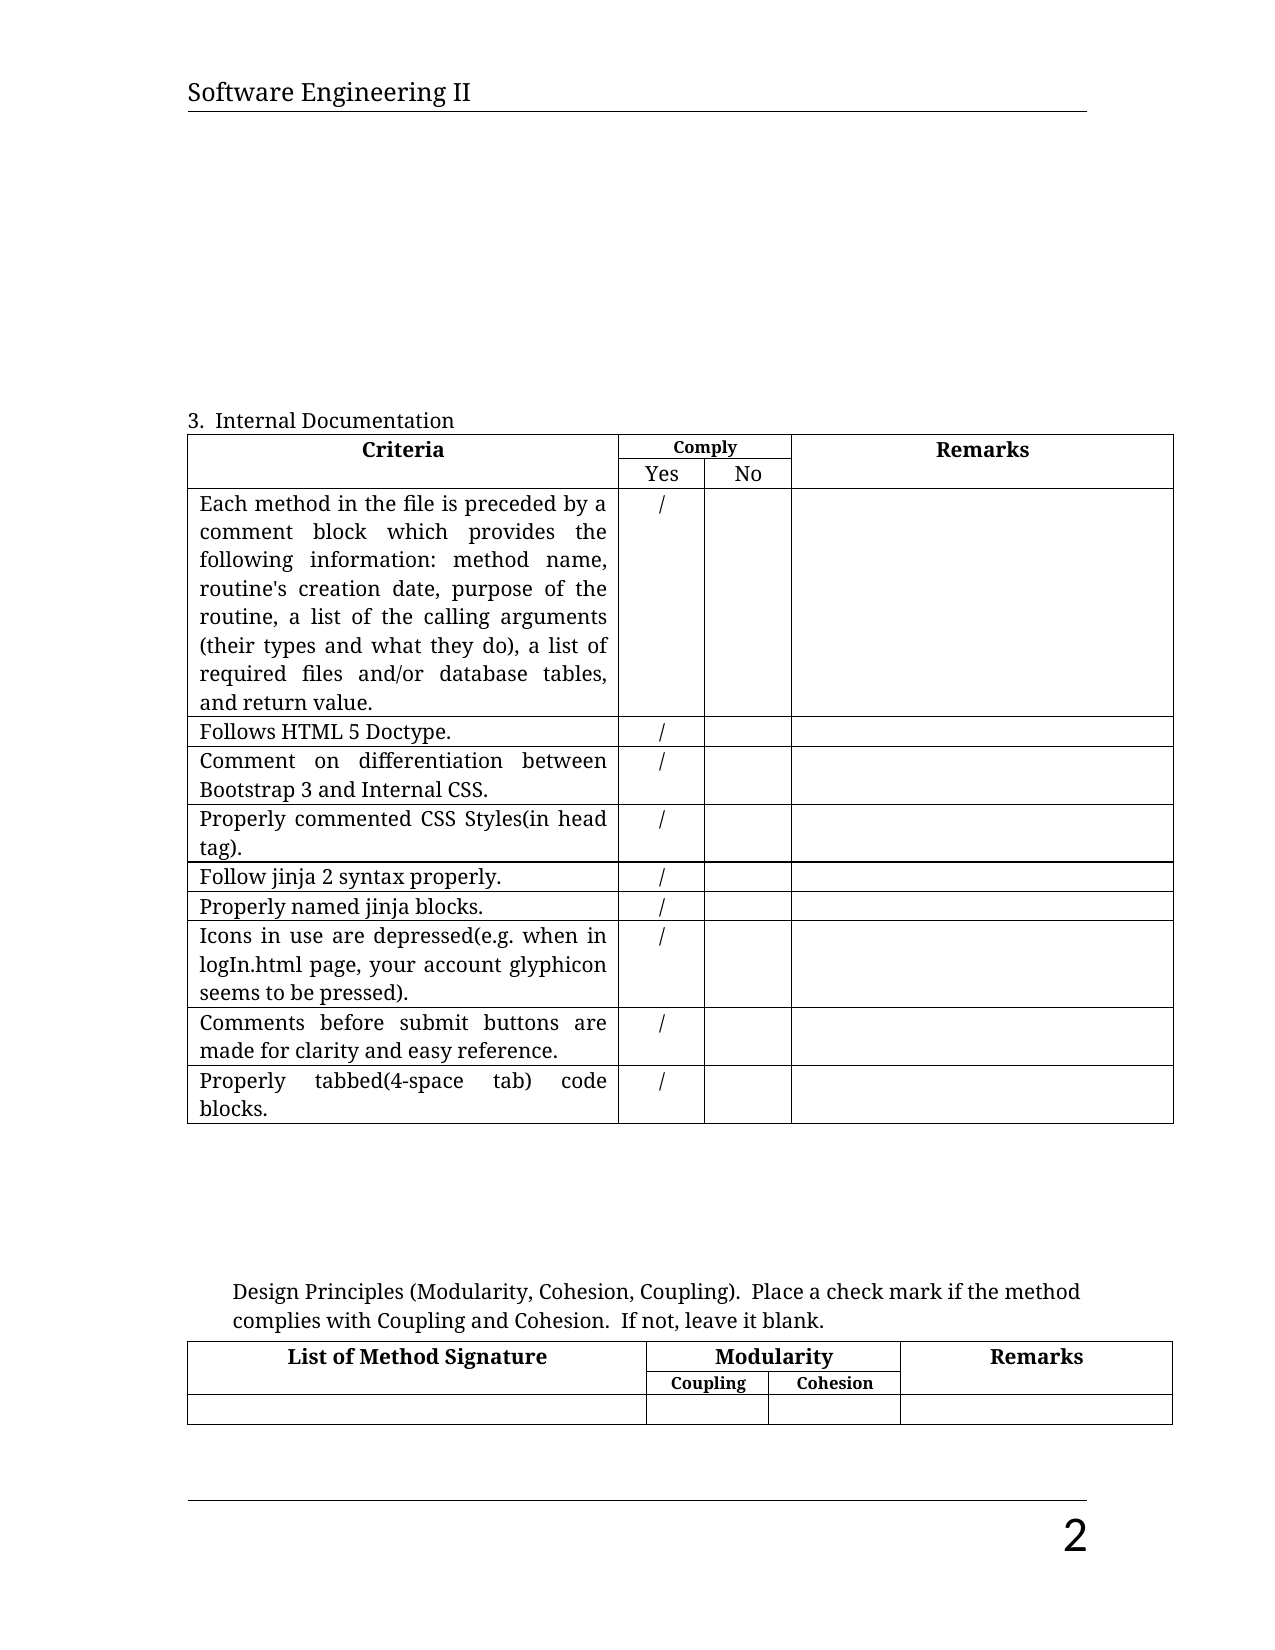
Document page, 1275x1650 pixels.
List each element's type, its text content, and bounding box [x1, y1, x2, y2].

table_cell [705, 892, 791, 920]
table_cell Comment on differentiation between Bootstrap 3 and Internal CSS. [188, 747, 618, 803]
table_cell [792, 1008, 1173, 1065]
table_cell Coupling [647, 1372, 768, 1394]
table_cell Follows HTML 5 Doctype. [188, 717, 618, 746]
table_cell Comments before submit buttons are made for clarity and easy reference. [188, 1008, 618, 1065]
table_cell [792, 747, 1173, 803]
table_cell No [705, 459, 791, 488]
table_cell [705, 921, 791, 1007]
table_cell / [619, 863, 704, 891]
table_cell Yes [619, 459, 704, 488]
table_cell [647, 1395, 768, 1424]
table_cell [792, 863, 1173, 891]
table_cell [705, 747, 791, 803]
table_cell [792, 489, 1173, 716]
table_cell Properly named jinja blocks. [188, 892, 618, 920]
table_cell [705, 717, 791, 746]
table_cell Follow jinja 2 syntax properly. [188, 863, 618, 891]
table_cell / [619, 1066, 704, 1123]
table_cell Cohesion [769, 1372, 900, 1394]
table_cell / [619, 1008, 704, 1065]
table_cell [188, 1395, 646, 1424]
table_cell / [619, 747, 704, 803]
table_header Modularity [647, 1342, 900, 1371]
table_header Remarks [901, 1342, 1172, 1394]
table_cell [705, 1066, 791, 1123]
table_cell [705, 863, 791, 891]
table_header Comply [619, 435, 791, 458]
table_cell / [619, 921, 704, 1007]
table_header List of Method Signature [188, 1342, 646, 1394]
table_cell [792, 1066, 1173, 1123]
table_cell [792, 921, 1173, 1007]
table_cell [792, 717, 1173, 746]
table_cell [792, 805, 1173, 861]
table_cell / [619, 717, 704, 746]
table_cell [705, 805, 791, 861]
text 3. Internal Documentation [187, 406, 1087, 434]
table_cell Icons in use are depressed(e.g. when in logIn.html page, your account glyphicon seems to be pressed). [188, 921, 618, 1007]
table_header Remarks [792, 435, 1173, 488]
table_cell Properly tabbed(4-space tab) code blocks. [188, 1066, 618, 1123]
table_cell [705, 1008, 791, 1065]
table_cell / [619, 805, 704, 861]
subtitle Design Principles (Modularity, Cohesion, Coupling). Place a check mark if the method complies with Coupling and Cohesion. If not, leave it blank. [187, 1268, 1087, 1335]
table_cell / [619, 489, 704, 716]
table_cell [901, 1395, 1172, 1424]
table_header Criteria [188, 435, 618, 488]
table_cell [792, 892, 1173, 920]
table_cell / [619, 892, 704, 920]
table_cell Each method in the file is preceded by a comment block which provides the following information: method name, routine's creation date, purpose of the routine, a list of the calling arguments (their types and what they do), a list of required files and/or database tables, and return value. [188, 489, 618, 716]
table_cell [769, 1395, 900, 1424]
table_cell [705, 489, 791, 716]
table_cell Properly commented CSS Styles(in head tag). [188, 805, 618, 861]
